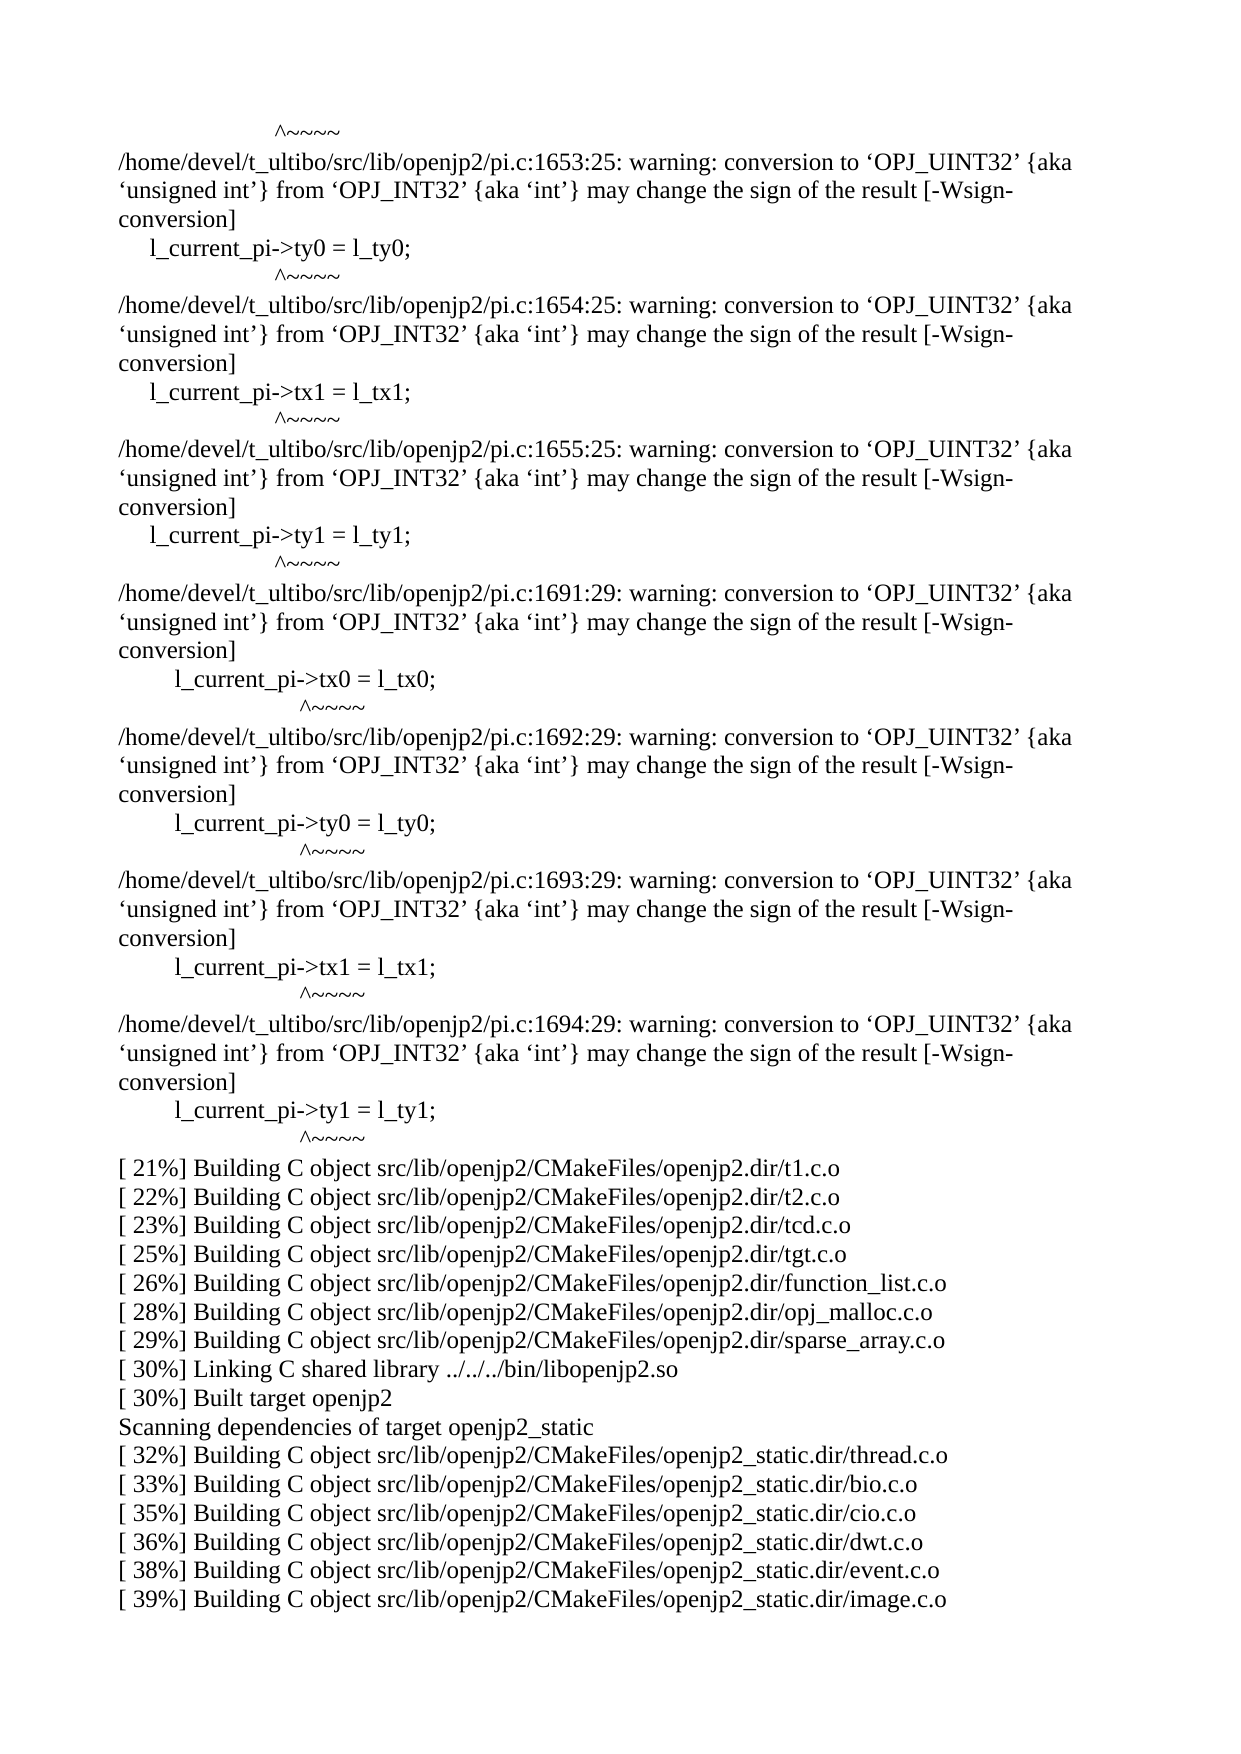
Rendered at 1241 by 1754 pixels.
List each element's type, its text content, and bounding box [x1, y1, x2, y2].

text l_current_pi->ty0 = l_ty0; [118, 233, 1122, 262]
text /home/devel/t_ultibo/src/lib/openjp2/pi.c:1693:29: warning: conversion to ‘OPJ_UINT32’ {aka ‘unsigned int’} from ‘OPJ_INT32’ {aka ‘int’} may change the sign of the result [-Wsign-conversion] [118, 866, 1122, 952]
text [ 33%] Building C object src/lib/openjp2/CMakeFiles/openjp2_static.dir/bio.c.o [118, 1469, 1122, 1498]
text l_current_pi->tx1 = l_tx1; [118, 377, 1122, 406]
text ^~~~~ [118, 981, 1122, 1009]
text /home/devel/t_ultibo/src/lib/openjp2/pi.c:1655:25: warning: conversion to ‘OPJ_UINT32’ {aka ‘unsigned int’} from ‘OPJ_INT32’ {aka ‘int’} may change the sign of the result [-Wsign-conversion] [118, 434, 1122, 521]
text ^~~~~ [118, 549, 1122, 578]
text l_current_pi->tx0 = l_tx0; [118, 664, 1122, 693]
text [ 21%] Building C object src/lib/openjp2/CMakeFiles/openjp2.dir/t1.c.o [118, 1153, 1122, 1182]
text ^~~~~ [118, 1124, 1122, 1153]
text /home/devel/t_ultibo/src/lib/openjp2/pi.c:1654:25: warning: conversion to ‘OPJ_UINT32’ {aka ‘unsigned int’} from ‘OPJ_INT32’ {aka ‘int’} may change the sign of the result [-Wsign-conversion] [118, 291, 1122, 377]
text [ 38%] Building C object src/lib/openjp2/CMakeFiles/openjp2_static.dir/event.c.o [118, 1556, 1122, 1584]
text l_current_pi->ty1 = l_ty1; [118, 521, 1122, 549]
text [ 30%] Linking C shared library ../../../bin/libopenjp2.so [118, 1354, 1122, 1383]
text [ 22%] Building C object src/lib/openjp2/CMakeFiles/openjp2.dir/t2.c.o [118, 1182, 1122, 1211]
text [ 29%] Building C object src/lib/openjp2/CMakeFiles/openjp2.dir/sparse_array.c.o [118, 1326, 1122, 1354]
text ^~~~~ [118, 118, 1122, 147]
text ^~~~~ [118, 693, 1122, 722]
text ^~~~~ [118, 837, 1122, 866]
text [ 32%] Building C object src/lib/openjp2/CMakeFiles/openjp2_static.dir/thread.c.o [118, 1441, 1122, 1469]
text [ 23%] Building C object src/lib/openjp2/CMakeFiles/openjp2.dir/tcd.c.o [118, 1211, 1122, 1239]
text l_current_pi->ty1 = l_ty1; [118, 1096, 1122, 1124]
text l_current_pi->ty0 = l_ty0; [118, 808, 1122, 837]
text [ 39%] Building C object src/lib/openjp2/CMakeFiles/openjp2_static.dir/image.c.o [118, 1584, 1122, 1613]
text [ 36%] Building C object src/lib/openjp2/CMakeFiles/openjp2_static.dir/dwt.c.o [118, 1527, 1122, 1556]
text /home/devel/t_ultibo/src/lib/openjp2/pi.c:1691:29: warning: conversion to ‘OPJ_UINT32’ {aka ‘unsigned int’} from ‘OPJ_INT32’ {aka ‘int’} may change the sign of the result [-Wsign-conversion] [118, 578, 1122, 664]
text [ 26%] Building C object src/lib/openjp2/CMakeFiles/openjp2.dir/function_list.c.o [118, 1268, 1122, 1297]
text [ 30%] Built target openjp2 [118, 1383, 1122, 1412]
text ^~~~~ [118, 406, 1122, 434]
text /home/devel/t_ultibo/src/lib/openjp2/pi.c:1692:29: warning: conversion to ‘OPJ_UINT32’ {aka ‘unsigned int’} from ‘OPJ_INT32’ {aka ‘int’} may change the sign of the result [-Wsign-conversion] [118, 722, 1122, 808]
text [ 25%] Building C object src/lib/openjp2/CMakeFiles/openjp2.dir/tgt.c.o [118, 1239, 1122, 1268]
text [ 28%] Building C object src/lib/openjp2/CMakeFiles/openjp2.dir/opj_malloc.c.o [118, 1297, 1122, 1326]
text l_current_pi->tx1 = l_tx1; [118, 952, 1122, 981]
text /home/devel/t_ultibo/src/lib/openjp2/pi.c:1653:25: warning: conversion to ‘OPJ_UINT32’ {aka ‘unsigned int’} from ‘OPJ_INT32’ {aka ‘int’} may change the sign of the result [-Wsign-conversion] [118, 147, 1122, 233]
text ^~~~~ [118, 262, 1122, 291]
text Scanning dependencies of target openjp2_static [118, 1412, 1122, 1441]
text /home/devel/t_ultibo/src/lib/openjp2/pi.c:1694:29: warning: conversion to ‘OPJ_UINT32’ {aka ‘unsigned int’} from ‘OPJ_INT32’ {aka ‘int’} may change the sign of the result [-Wsign-conversion] [118, 1009, 1122, 1096]
text [ 35%] Building C object src/lib/openjp2/CMakeFiles/openjp2_static.dir/cio.c.o [118, 1498, 1122, 1527]
